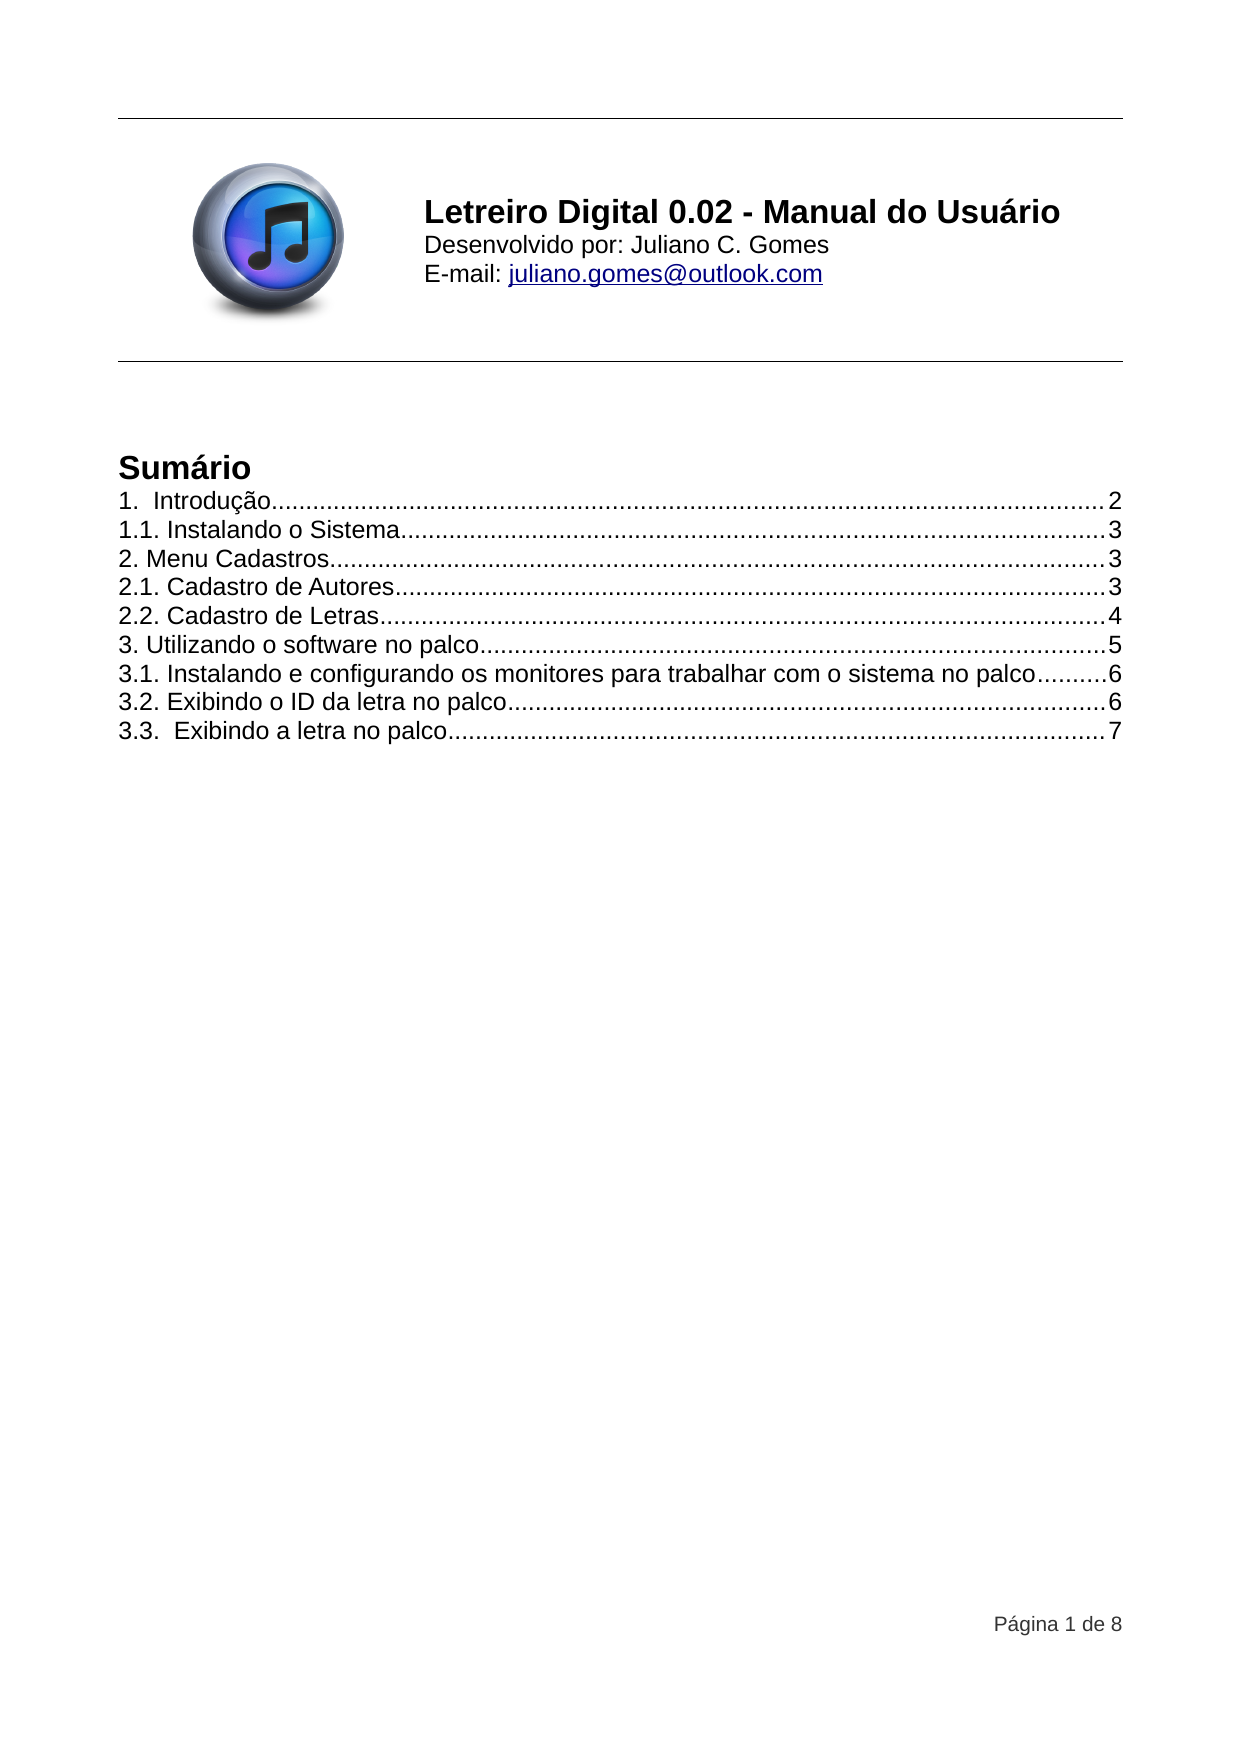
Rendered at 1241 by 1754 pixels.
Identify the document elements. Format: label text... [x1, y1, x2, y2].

text 3.3. Exibindo a letra no palco 7 [118, 716, 1122, 745]
text 2.1. Cadastro de Autores 3 [118, 572, 1122, 601]
table_header Letreiro Digital 0.02 - Manual do Usuário Desenvolvido por: Juliano C. Gomes E-mail: juliano.gomes@outlook.com [418, 119, 1123, 361]
text 2. Menu Cadastros 3 [118, 544, 1122, 572]
subtitle Sumário [118, 448, 1122, 486]
text 2.2. Cadastro de Letras 4 [118, 601, 1122, 630]
text 3.1. Instalando e configurando os monitores para trabalhar com o sistema no palco 6 [118, 659, 1122, 687]
text 3.2. Exibindo o ID da letra no palco 6 [118, 687, 1122, 716]
text 3. Utilizando o software no palco 5 [118, 630, 1122, 659]
text 1. Introdução 2 [118, 486, 1122, 515]
text 1.1. Instalando o Sistema 3 [118, 515, 1122, 544]
picture [174, 145, 362, 327]
table_header [118, 119, 418, 361]
